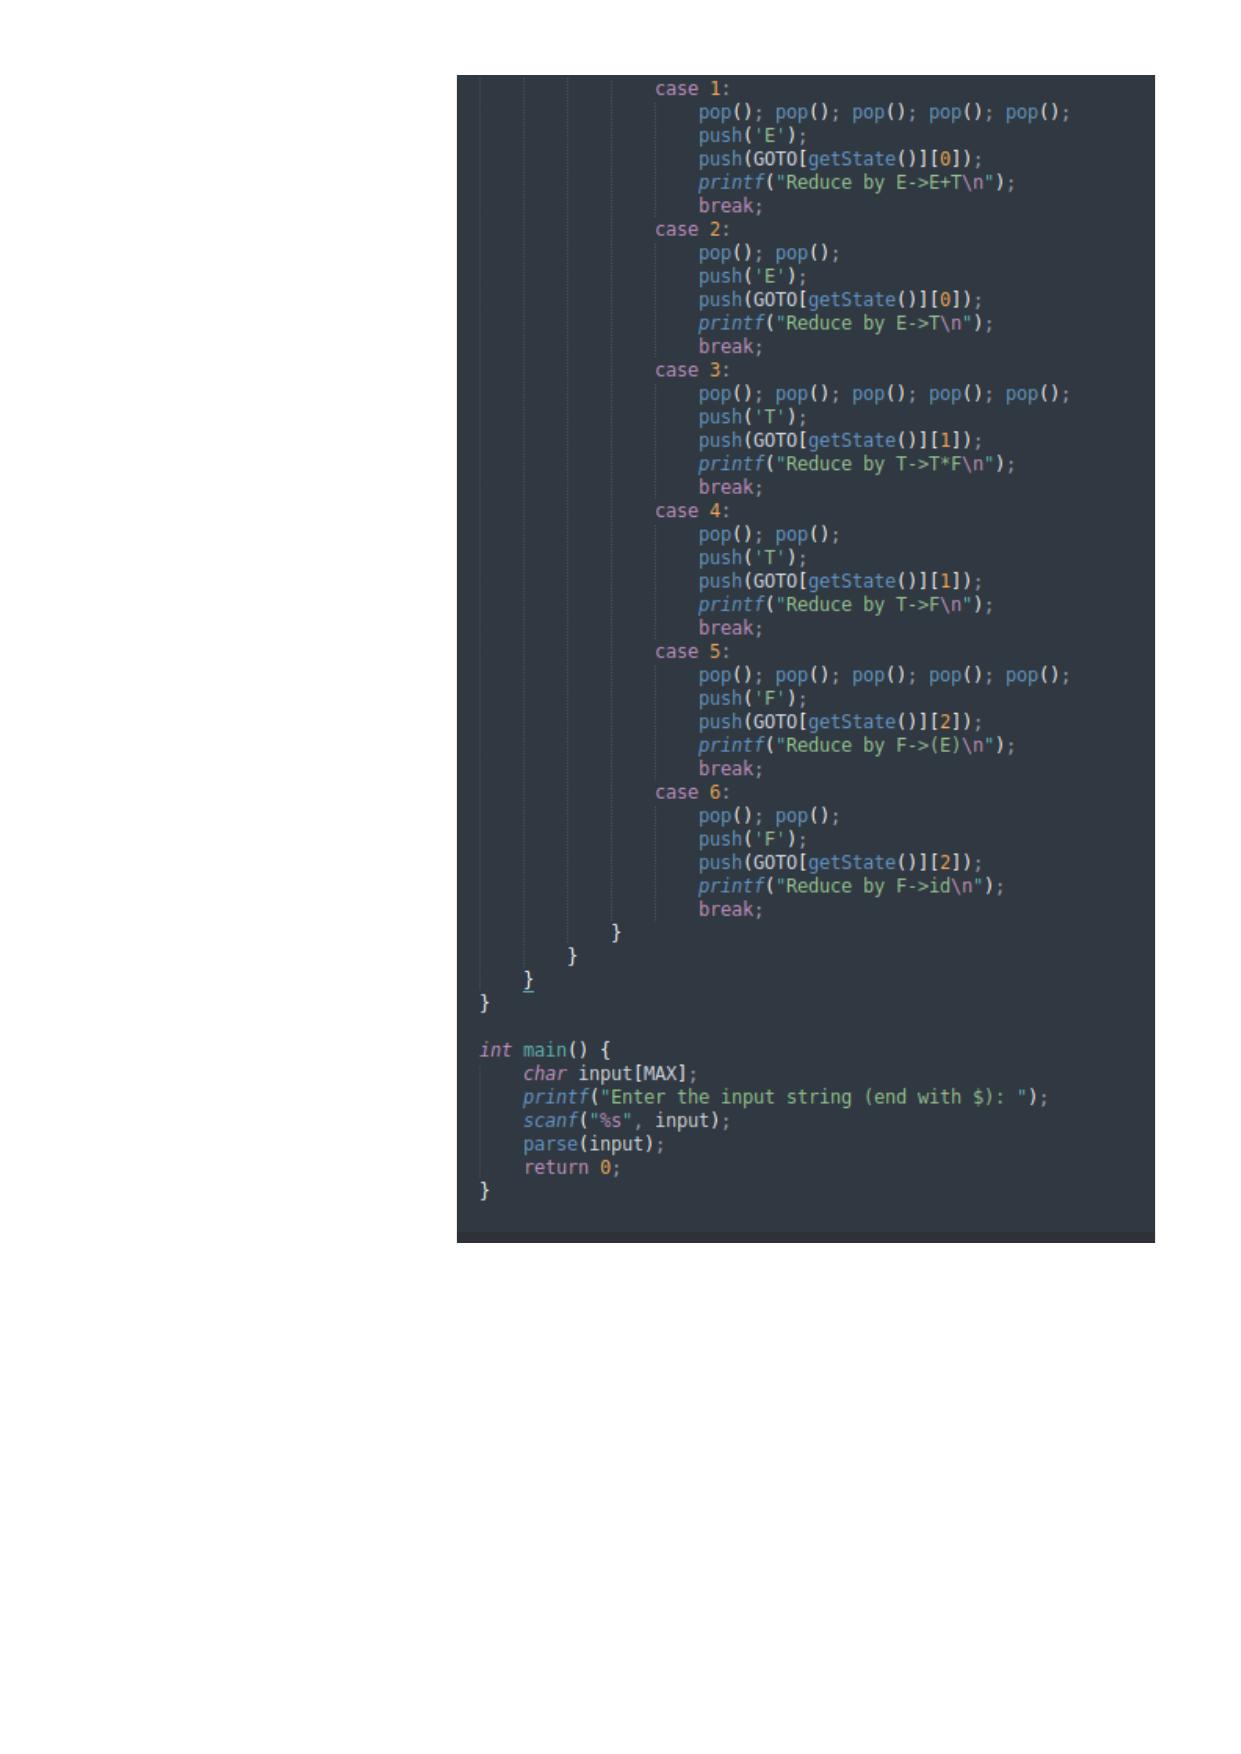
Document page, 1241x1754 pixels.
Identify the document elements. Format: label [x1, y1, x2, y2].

picture [456, 75, 1156, 1243]
